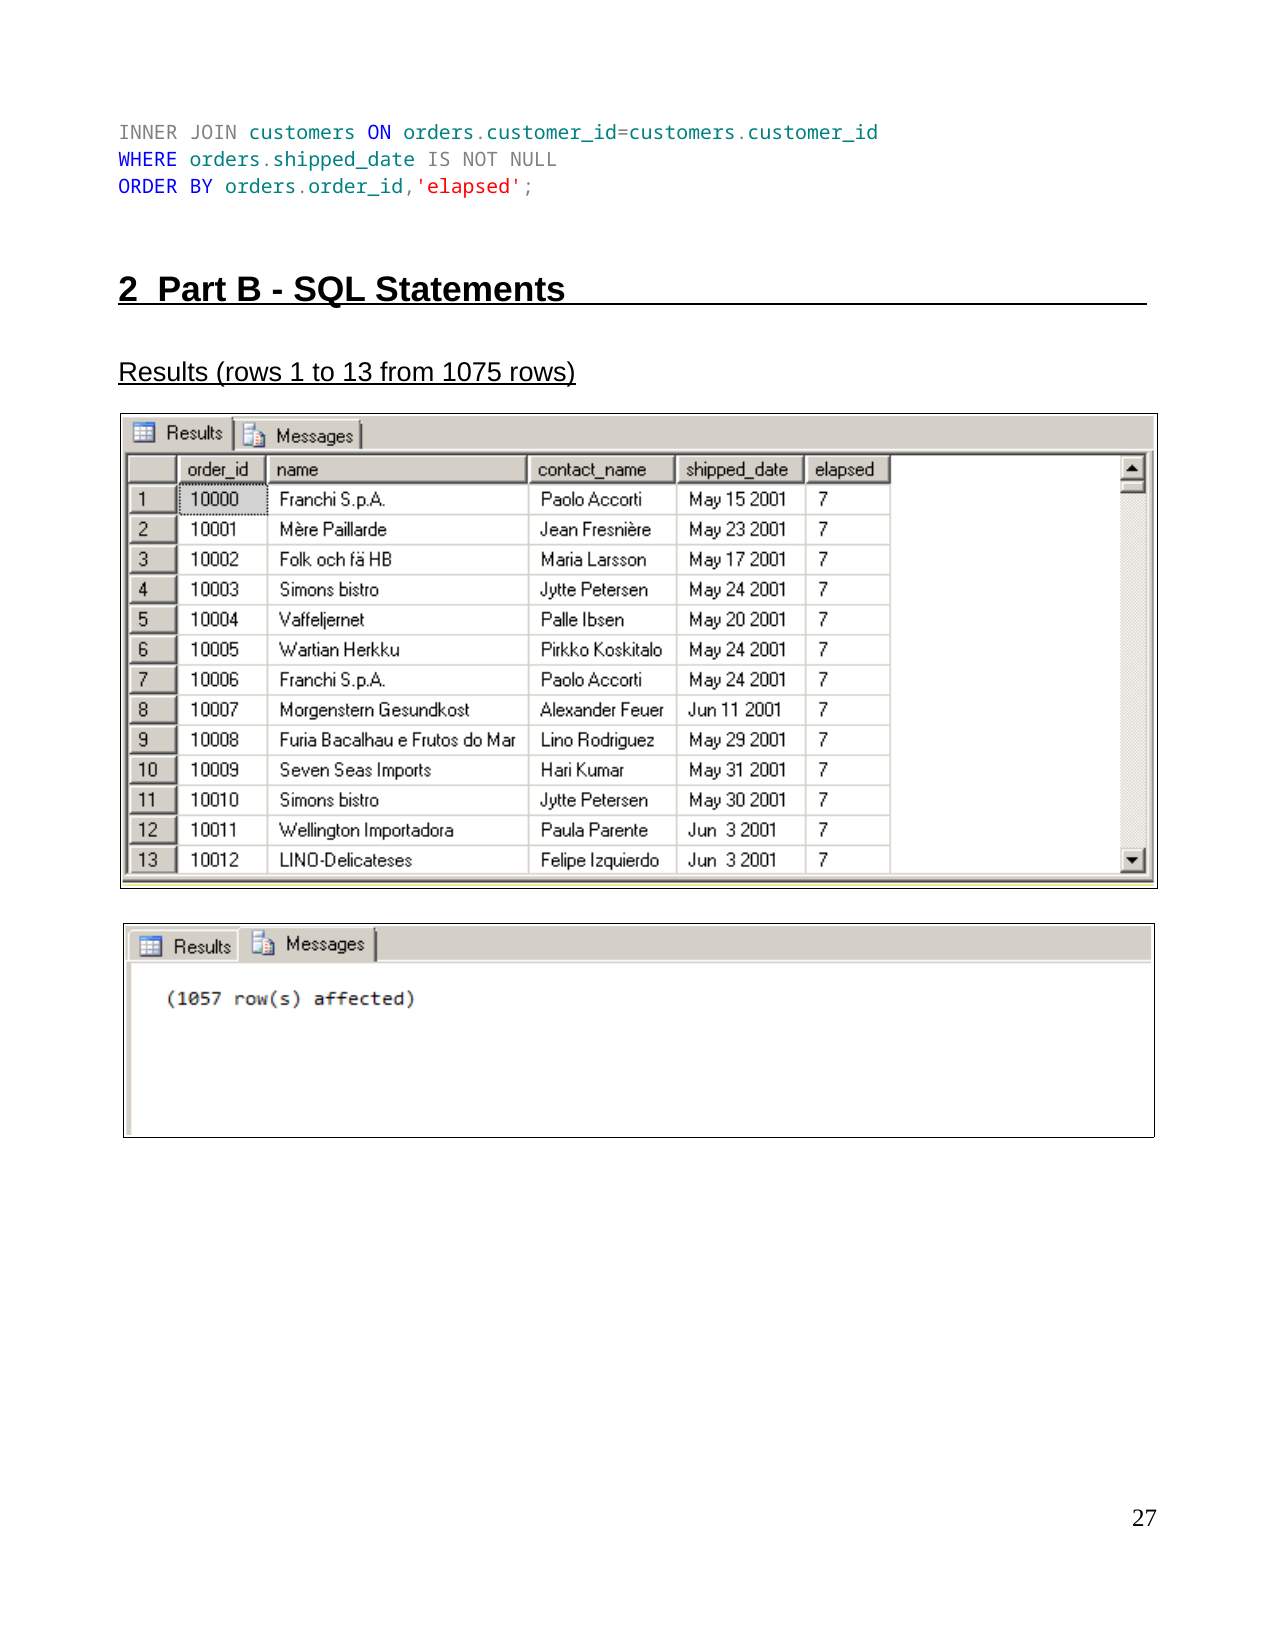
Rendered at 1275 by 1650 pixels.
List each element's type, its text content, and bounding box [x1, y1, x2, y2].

text ORDER BY orders.order_id,'elapsed'; [118, 172, 1157, 199]
picture [122, 416, 1154, 886]
text INNER JOIN customers ON orders.customer_id=customers.customer_id [118, 118, 1157, 145]
picture [125, 926, 1152, 1135]
text Results (rows 1 to 13 from 1075 rows) [118, 356, 1157, 387]
text WHERE orders.shipped_date IS NOT NULL [118, 145, 1157, 172]
text 2 Part B - SQL Statements [118, 268, 1157, 309]
